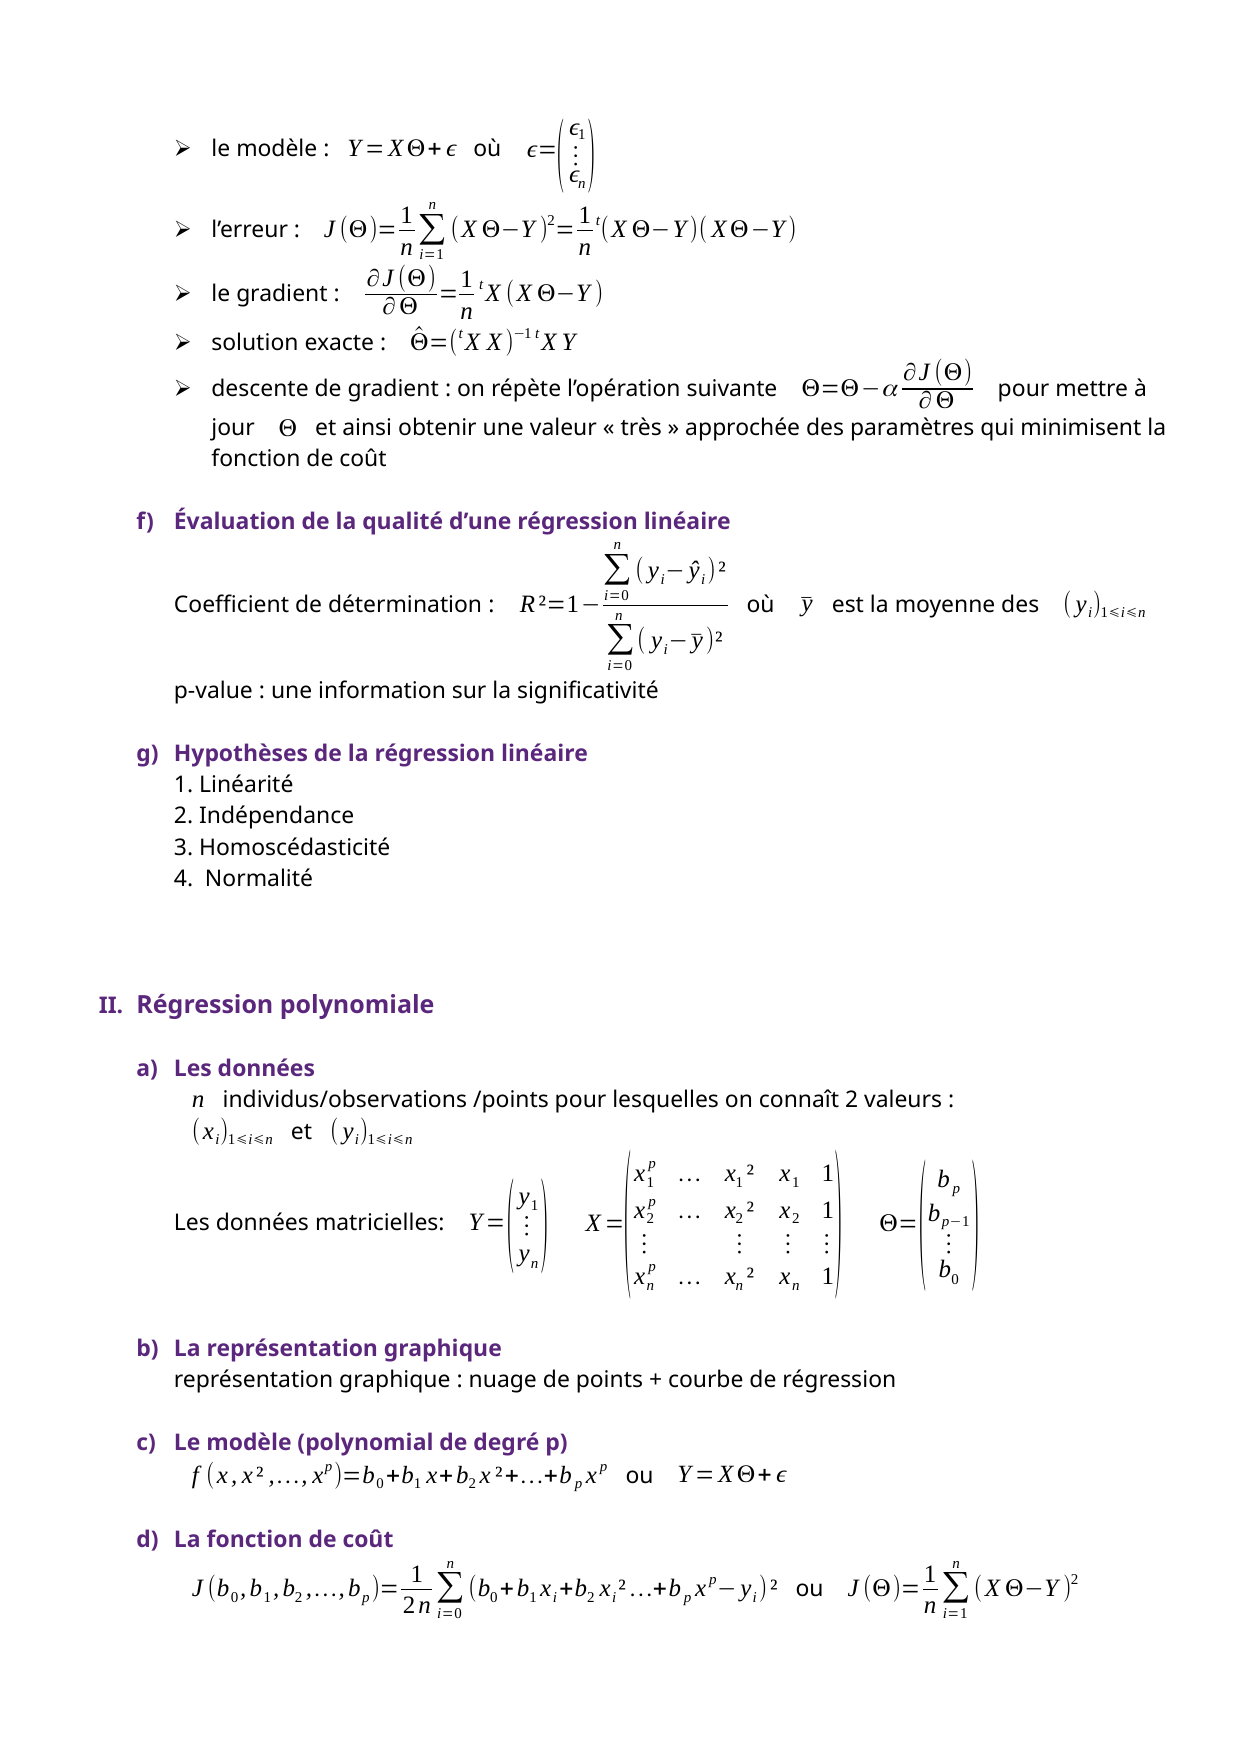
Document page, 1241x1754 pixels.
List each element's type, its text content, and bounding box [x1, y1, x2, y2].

list le gradient : [174, 263, 1184, 324]
list p-value : une information sur la significativité [136, 674, 1184, 706]
list individus/observations /points pour lesquelles on connaît 2 valeurs : [136, 1083, 1184, 1114]
list solution exacte : [174, 324, 1184, 357]
list l’erreur : [174, 196, 1184, 263]
list Les données matricielles: [136, 1148, 1184, 1301]
list Le modèle (polynomial de degré p) [136, 1426, 1184, 1457]
list représentation graphique : nuage de points + courbe de régression [136, 1363, 1184, 1395]
list descente de gradient : on répète l’opération suivante pour mettre à jour et ainsi obtenir une valeur « très » approchée des paramètres qui minimisent la fonction de coût [174, 357, 1184, 473]
list Hypothèses de la régression linéaire [136, 737, 1184, 768]
list Évaluation de la qualité d’une régression linéaire [136, 505, 1184, 536]
list La fonction de coût [136, 1523, 1184, 1554]
list La représentation graphique [136, 1332, 1184, 1363]
list Les données [136, 1052, 1184, 1083]
list et [136, 1114, 1184, 1148]
list le modèle :où [174, 118, 1184, 196]
list Coefficient de détermination : où est la moyenne des [136, 536, 1184, 674]
list 1. Linéarité 2. Indépendance 3. Homoscédasticité 4. Normalité [136, 768, 1184, 893]
list Régression polynomiale [99, 987, 1184, 1021]
list ou [136, 1554, 1184, 1622]
list ou [136, 1457, 1184, 1492]
